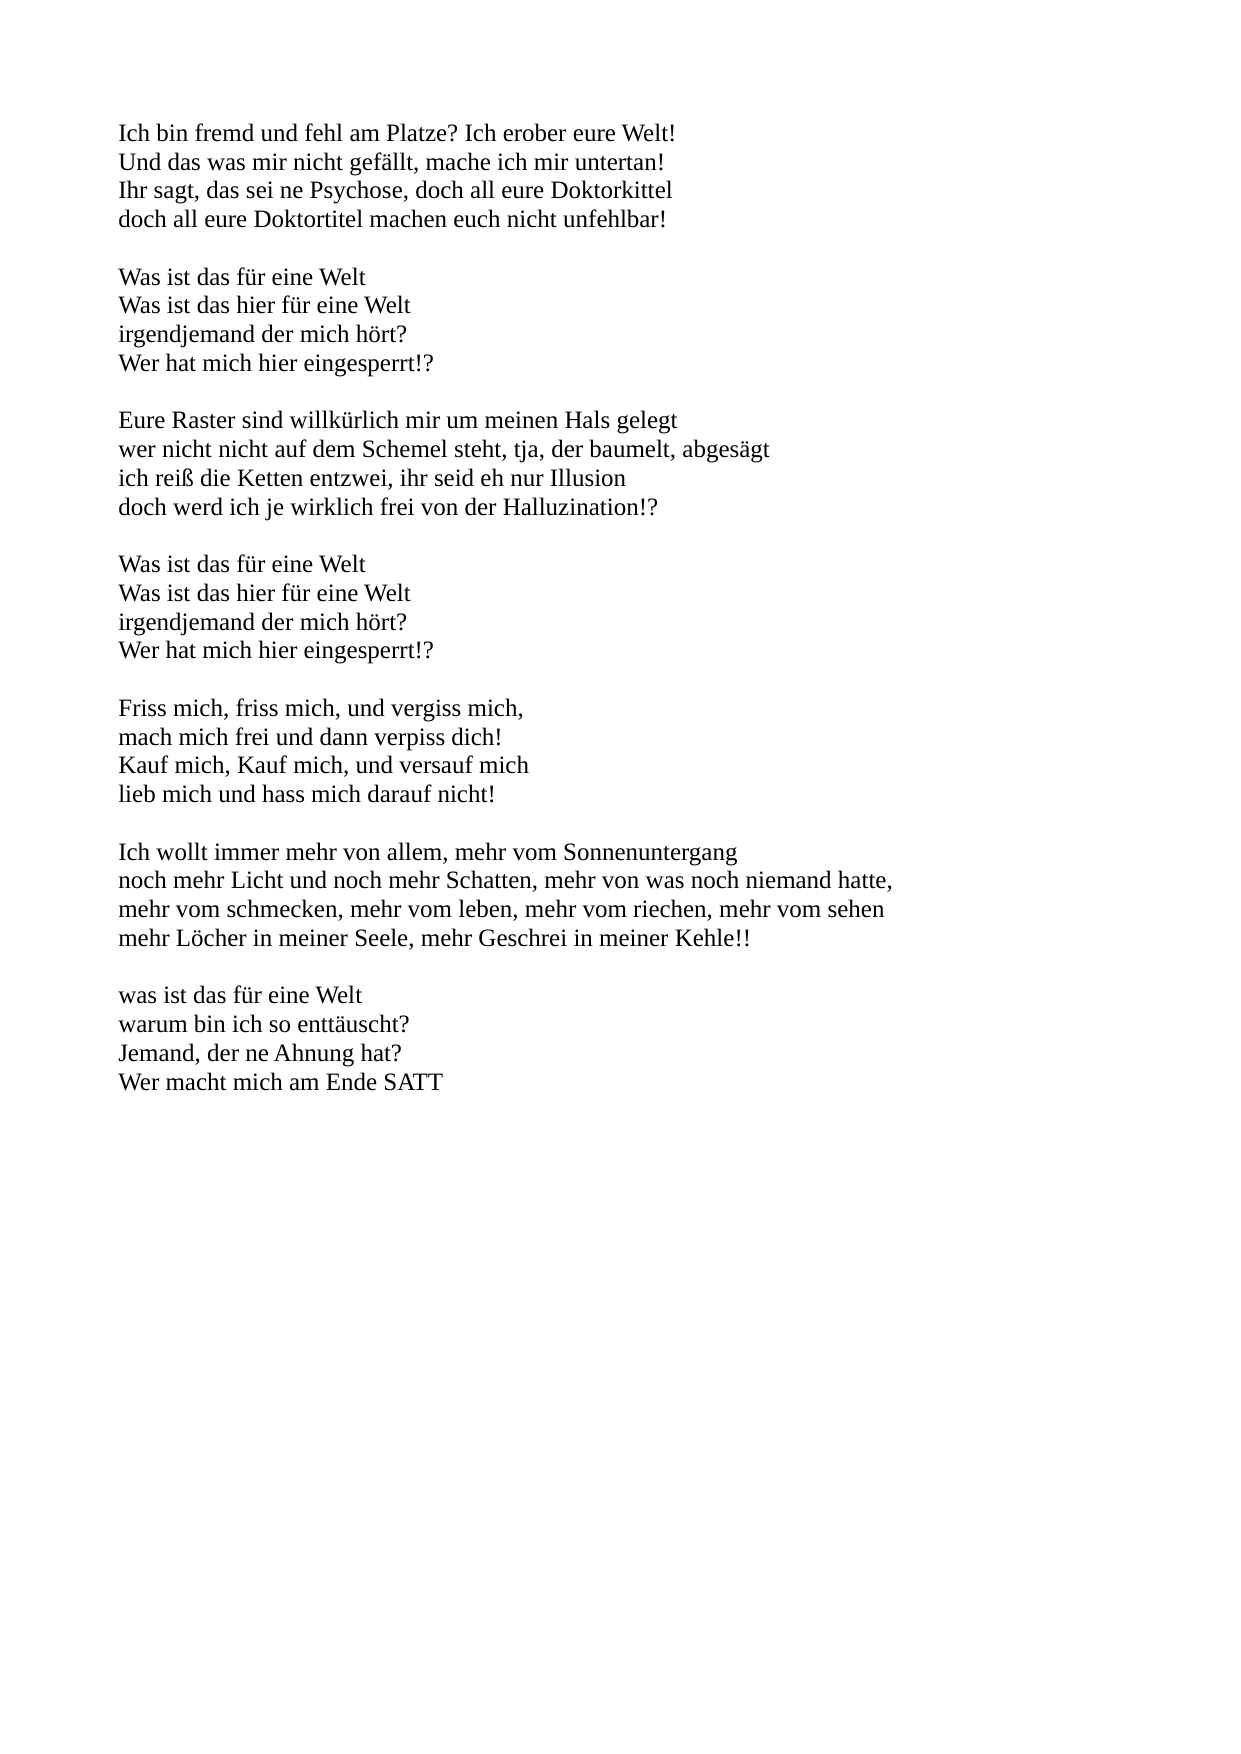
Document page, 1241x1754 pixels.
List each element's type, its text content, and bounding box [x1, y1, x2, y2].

text noch mehr Licht und noch mehr Schatten, mehr von was noch niemand hatte, [118, 866, 1122, 894]
text Wer hat mich hier eingesperrt!? [118, 348, 1122, 377]
text Ich bin fremd und fehl am Platze? Ich erober eure Welt! [118, 118, 1122, 147]
text doch werd ich je wirklich frei von der Halluzination!? [118, 492, 1122, 521]
text Und das was mir nicht gefällt, mache ich mir untertan! [118, 147, 1122, 176]
text Jemand, der ne Ahnung hat? [118, 1038, 1122, 1067]
text Was ist das hier für eine Welt [118, 578, 1122, 607]
text irgendjemand der mich hört? [118, 607, 1122, 636]
text mach mich frei und dann verpiss dich! [118, 722, 1122, 751]
text lieb mich und hass mich darauf nicht! [118, 779, 1122, 808]
text was ist das für eine Welt [118, 981, 1122, 1009]
text Was ist das hier für eine Welt [118, 291, 1122, 319]
text mehr vom schmecken, mehr vom leben, mehr vom riechen, mehr vom sehen [118, 894, 1122, 923]
text Was ist das für eine Welt [118, 262, 1122, 291]
text irgendjemand der mich hört? [118, 319, 1122, 348]
text Wer macht mich am Ende SATT [118, 1067, 1122, 1096]
text Wer hat mich hier eingesperrt!? [118, 636, 1122, 664]
text Ich wollt immer mehr von allem, mehr vom Sonnenuntergang [118, 837, 1122, 866]
text Friss mich, friss mich, und vergiss mich, [118, 693, 1122, 722]
text Eure Raster sind willkürlich mir um meinen Hals gelegt [118, 406, 1122, 434]
text ich reiß die Ketten entzwei, ihr seid eh nur Illusion [118, 463, 1122, 492]
text Ihr sagt, das sei ne Psychose, doch all eure Doktorkittel [118, 176, 1122, 204]
text Kauf mich, Kauf mich, und versauf mich [118, 751, 1122, 779]
text warum bin ich so enttäuscht? [118, 1009, 1122, 1038]
text Was ist das für eine Welt [118, 549, 1122, 578]
text mehr Löcher in meiner Seele, mehr Geschrei in meiner Kehle!! [118, 923, 1122, 952]
text doch all eure Doktortitel machen euch nicht unfehlbar! [118, 204, 1122, 233]
text wer nicht nicht auf dem Schemel steht, tja, der baumelt, abgesägt [118, 434, 1122, 463]
